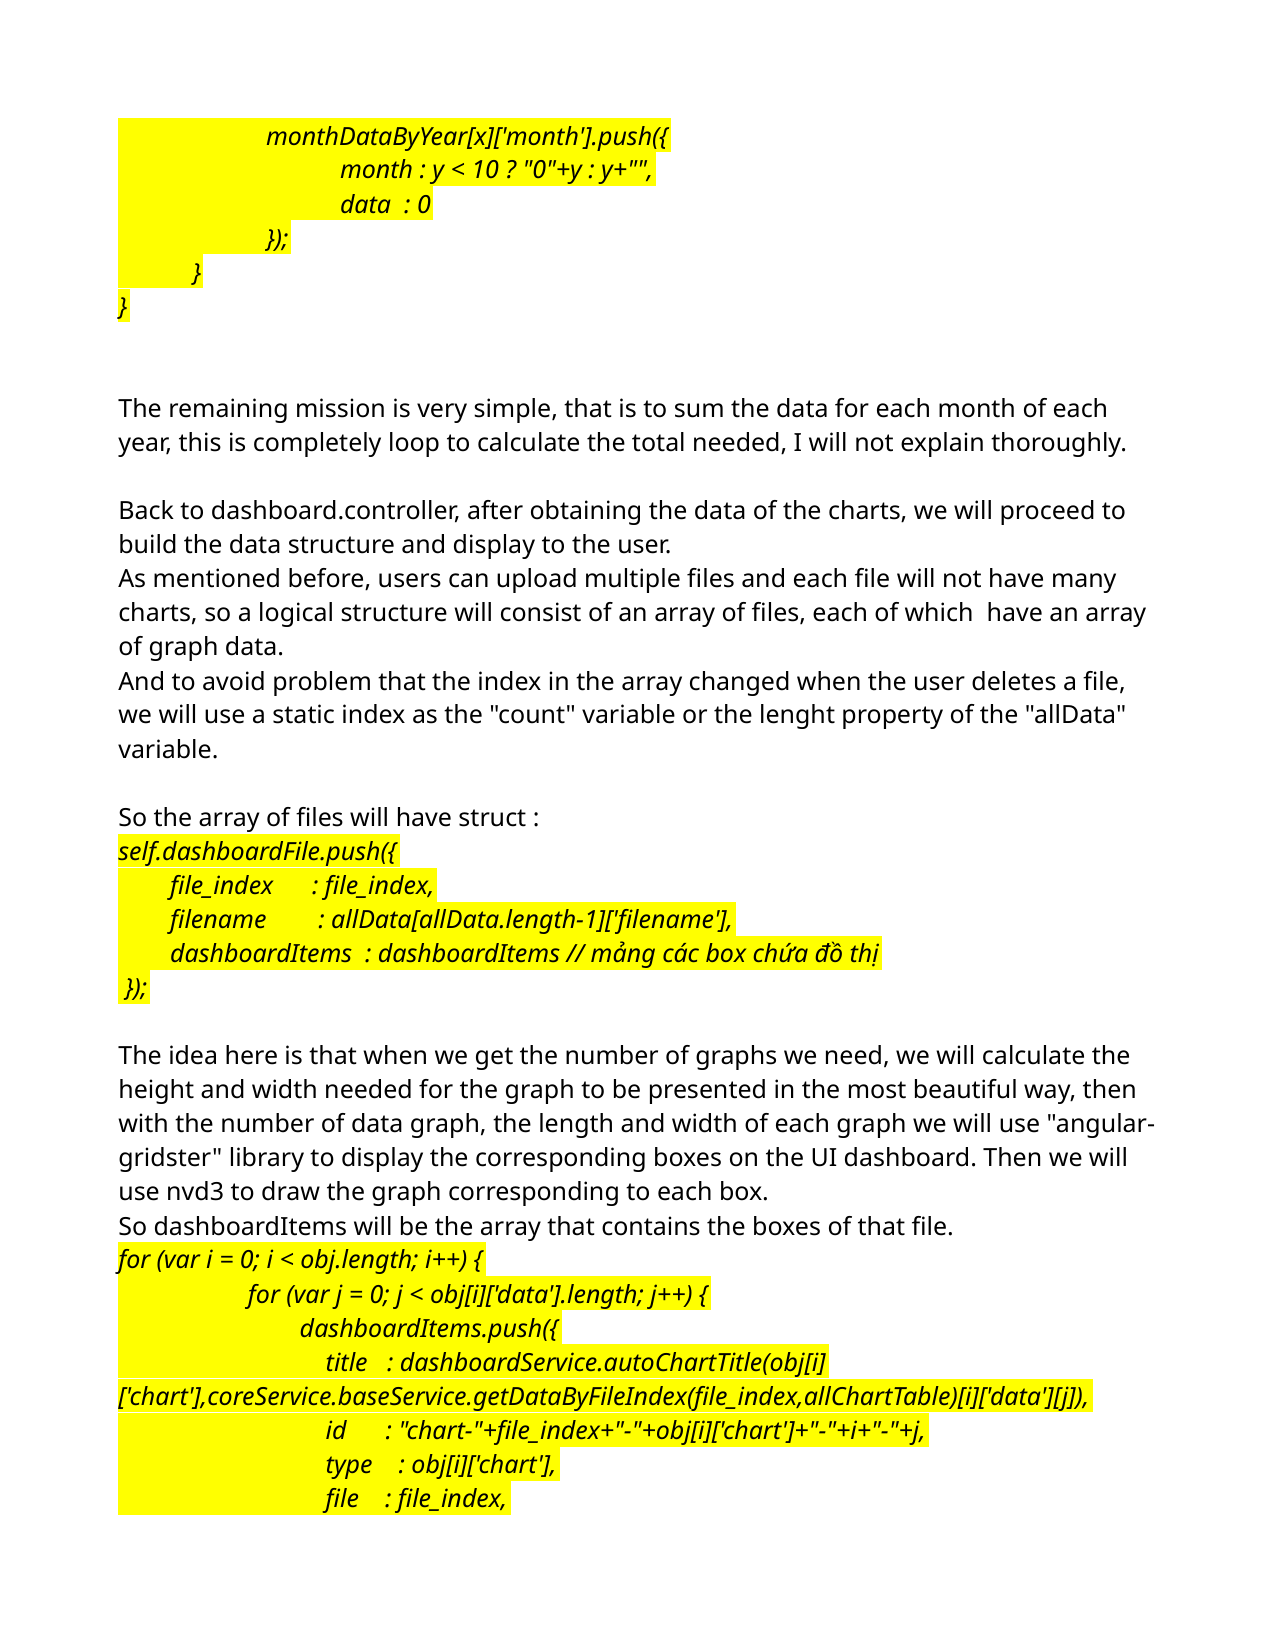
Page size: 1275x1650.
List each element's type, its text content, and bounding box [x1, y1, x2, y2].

text dashboardItems : dashboardItems // mảng các box chứa đồ thị [118, 936, 1157, 970]
text filename : allData[allData.length-1]['filename'], [118, 902, 1157, 936]
text id : "chart-"+file_index+"-"+obj[i]['chart']+"-"+i+"-"+j, [118, 1412, 1157, 1447]
text data : 0 [118, 186, 1157, 220]
text } [118, 254, 1157, 288]
text }); [118, 970, 1157, 1004]
text The idea here is that when we get the number of graphs we need, we will calculate the height and width needed for the graph to be presented in the most beautiful way, then with the number of data graph, the length and width of each graph we will use "angular-gridster" library to display the corresponding boxes on the UI dashboard. Then we will use nvd3 to draw the graph corresponding to each box. [118, 1038, 1157, 1208]
text The remaining mission is very simple, that is to sum the data for each month of each year, this is completely loop to calculate the total needed, I will not explain thoroughly. [118, 391, 1157, 459]
text title : dashboardService.autoChartTitle(obj[i]['chart'],coreService.baseService.getDataByFileIndex(file_index,allChartTable)[i]['data'][j]), [118, 1344, 1157, 1412]
text dashboardItems.push({ [118, 1310, 1157, 1344]
text self.dashboardFile.push({ [118, 833, 1157, 867]
text }); [118, 220, 1157, 254]
text type : obj[i]['chart'], [118, 1447, 1157, 1481]
text monthDataByYear[x]['month'].push({ [118, 118, 1157, 152]
text file_index : file_index, [118, 867, 1157, 902]
text for (var i = 0; i < obj.length; i++) { [118, 1242, 1157, 1276]
text And to avoid problem that the index in the array changed when the user deletes a file, we will use a static index as the "count" variable or the lenght property of the "allData" variable. [118, 663, 1157, 765]
text As mentioned before, users can upload multiple files and each file will not have many charts, so a logical structure will consist of an array of files, each of which have an array of graph data. [118, 561, 1157, 663]
text So the array of files will have struct : [118, 799, 1157, 833]
text file : file_index, [118, 1481, 1157, 1515]
text month : y < 10 ? "0"+y : y+"", [118, 152, 1157, 186]
text So dashboardItems will be the array that contains the boxes of that file. [118, 1208, 1157, 1242]
text for (var j = 0; j < obj[i]['data'].length; j++) { [118, 1276, 1157, 1310]
text } [118, 288, 1157, 322]
text Back to dashboard.controller, after obtaining the data of the charts, we will proceed to build the data structure and display to the user. [118, 493, 1157, 561]
